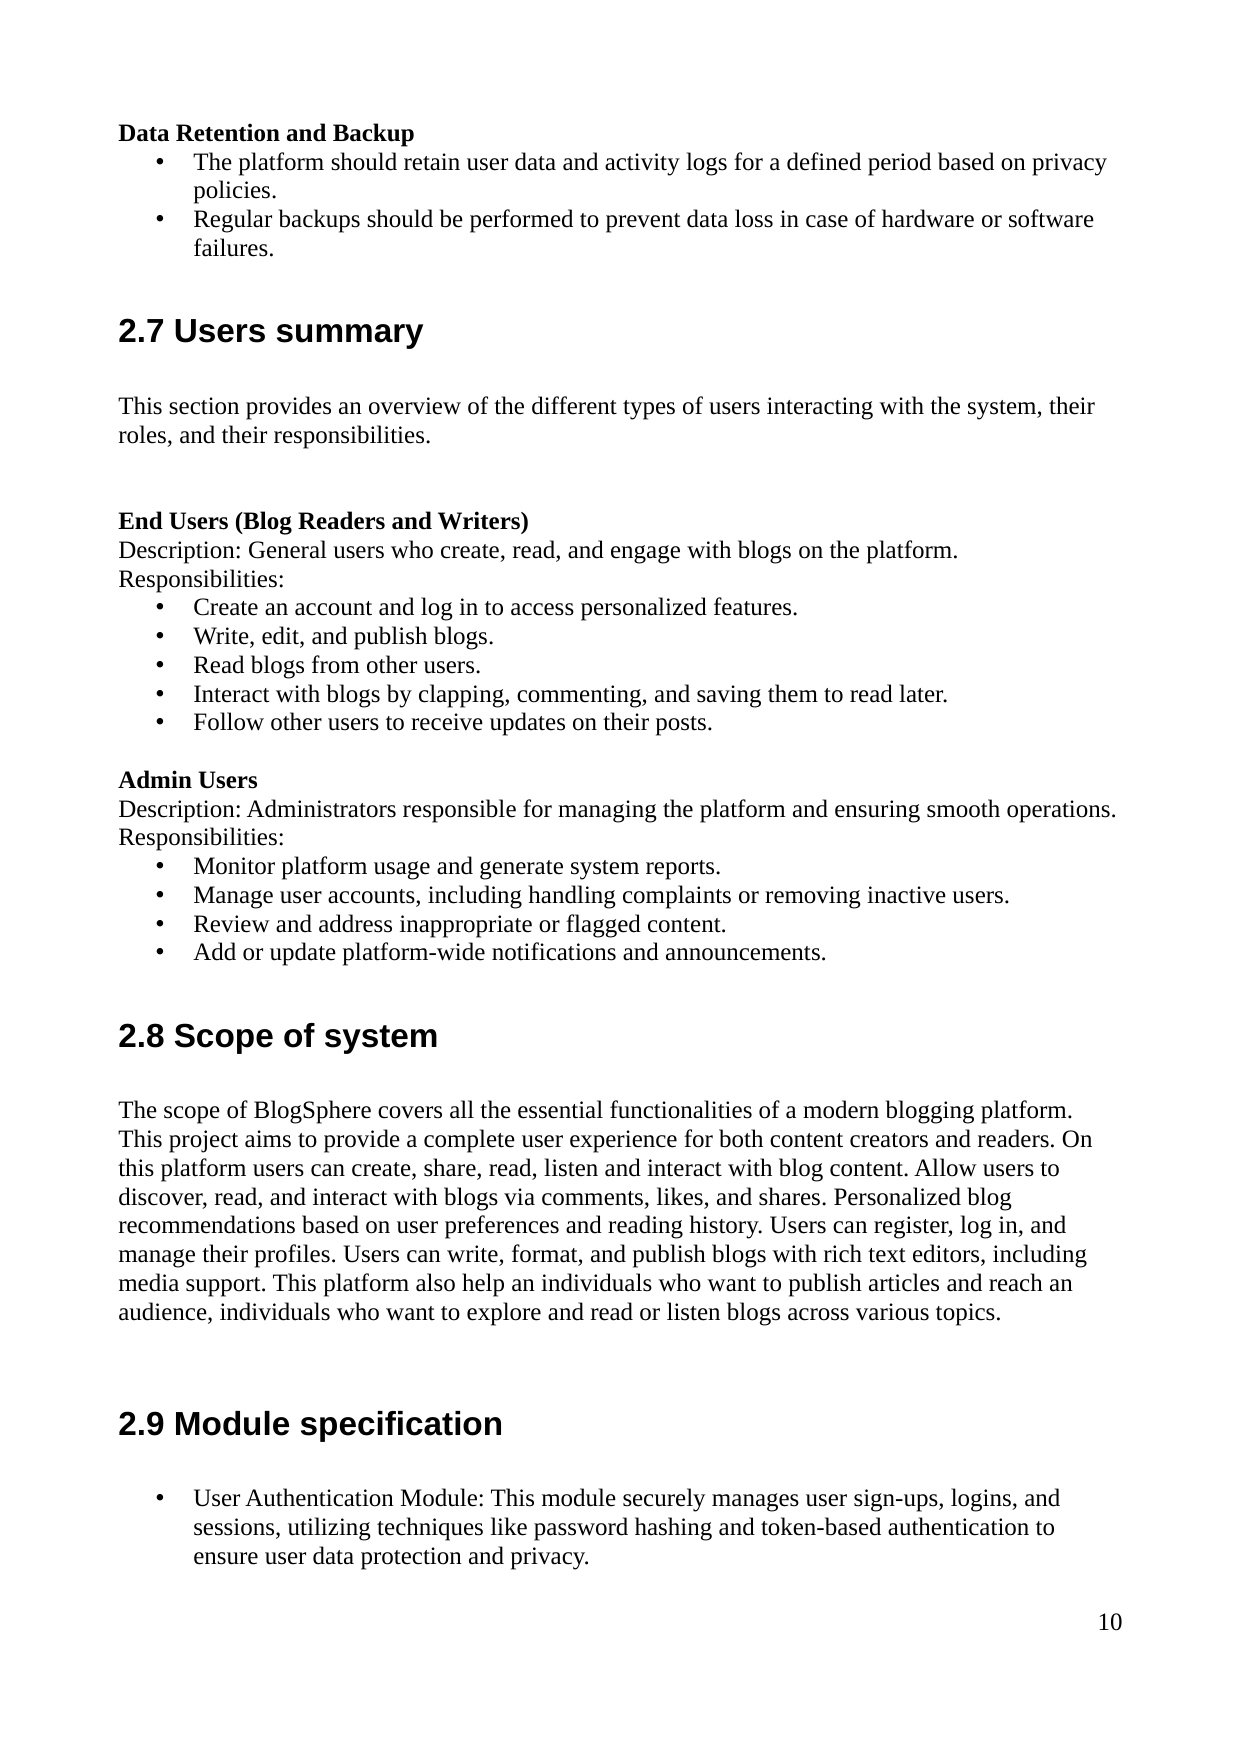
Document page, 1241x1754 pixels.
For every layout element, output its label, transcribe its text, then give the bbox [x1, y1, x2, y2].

list The platform should retain user data and activity logs for a defined period based on privacy policies. [156, 147, 1122, 204]
list Create an account and log in to access personalized features. [156, 592, 1122, 621]
list Follow other users to receive updates on their posts. [156, 707, 1122, 736]
text Responsibilities: [118, 822, 1122, 851]
subtitle 2.8 Scope of system [118, 1016, 1122, 1054]
text End Users (Blog Readers and Writers) Description: General users who create, read, and engage with blogs on the platform. Responsibilities: [118, 506, 1122, 592]
list Read blogs from other users. [156, 650, 1122, 679]
list Regular backups should be performed to prevent data loss in case of hardware or software failures. [156, 204, 1122, 262]
text This section provides an overview of the different types of users interacting with the system, their roles, and their responsibilities. [118, 391, 1122, 449]
list Add or update platform-wide notifications and announcements. [156, 937, 1122, 966]
list Interact with blogs by clapping, commenting, and saving them to read later. [156, 679, 1122, 707]
subtitle 2.7 Users summary [118, 311, 1122, 350]
text Data Retention and Backup [118, 118, 1122, 147]
list User Authentication Module: This module securely manages user sign-ups, logins, and sessions, utilizing techniques like password hashing and token-based authentication to ensure user data protection and privacy. [156, 1483, 1122, 1570]
text The scope of BlogSphere covers all the essential functionalities of a modern blogging platform. This project aims to provide a complete user experience for both content creators and readers. On this platform users can create, share, read, listen and interact with blog content. Allow users to discover, read, and interact with blogs via comments, likes, and shares. Personalized blog recommendations based on user preferences and reading history. Users can register, log in, and manage their profiles. Users can write, format, and publish blogs with rich text editors, including media support. This platform also help an individuals who want to publish articles and reach an audience, individuals who want to explore and read or listen blogs across various topics. [118, 1095, 1122, 1325]
subtitle 2.9 Module specification [118, 1404, 1122, 1442]
list Review and address inappropriate or flagged content. [156, 909, 1122, 937]
list Manage user accounts, including handling complaints or removing inactive users. [156, 880, 1122, 909]
list Write, edit, and publish blogs. [156, 621, 1122, 650]
text Admin Users [118, 765, 1122, 794]
list Monitor platform usage and generate system reports. [156, 851, 1122, 880]
text Description: Administrators responsible for managing the platform and ensuring smooth operations. [118, 794, 1122, 822]
